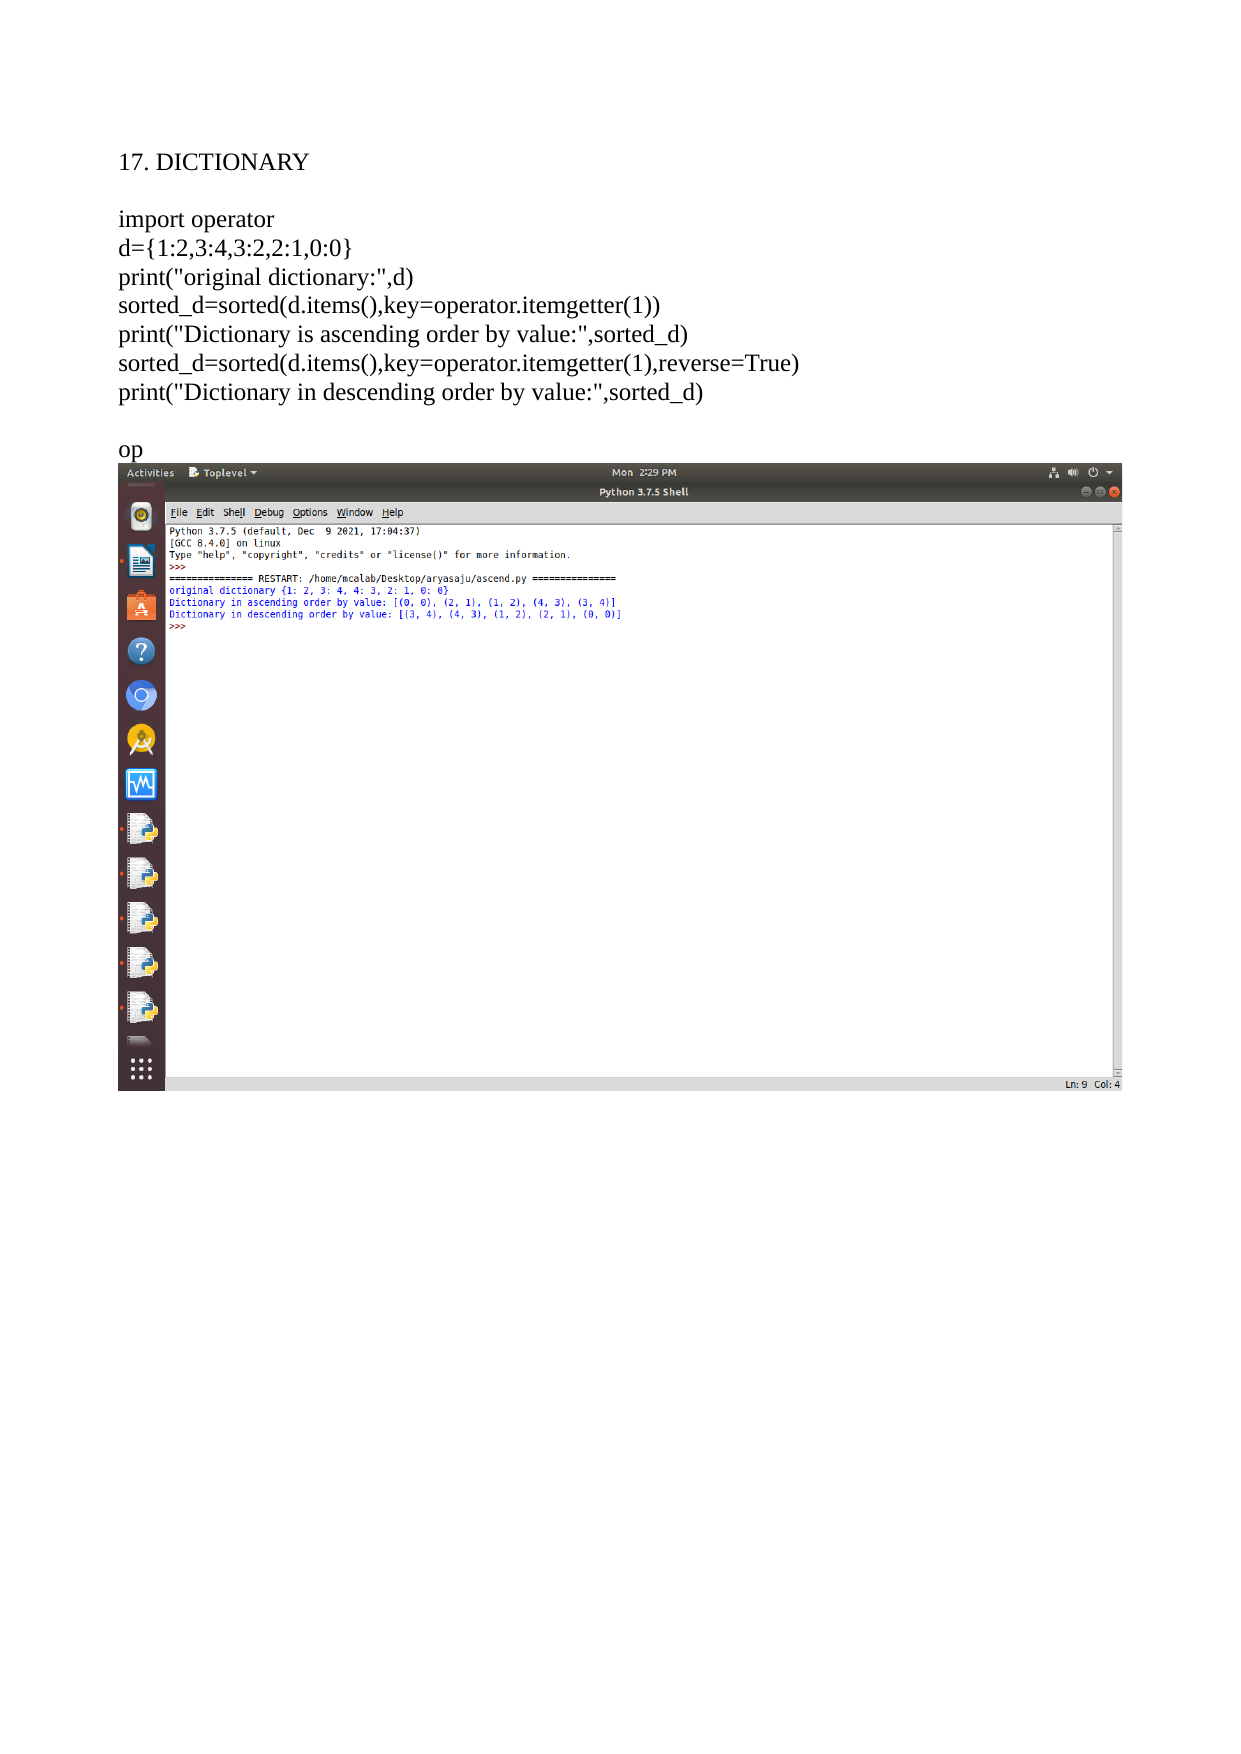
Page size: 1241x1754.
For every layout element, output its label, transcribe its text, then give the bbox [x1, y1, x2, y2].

text sorted_d=sorted(d.items(),key=operator.itemgetter(1)) [118, 291, 1122, 319]
text 17. DICTIONARY [118, 147, 1122, 176]
text print("Dictionary is ascending order by value:",sorted_d) [118, 319, 1122, 348]
text op [118, 434, 1122, 463]
picture [118, 463, 1123, 1091]
text sorted_d=sorted(d.items(),key=operator.itemgetter(1),reverse=True) [118, 348, 1122, 377]
text print("Dictionary in descending order by value:",sorted_d) [118, 377, 1122, 406]
text d={1:2,3:4,3:2,2:1,0:0} [118, 233, 1122, 262]
text print("original dictionary:",d) [118, 262, 1122, 291]
text import operator [118, 204, 1122, 233]
